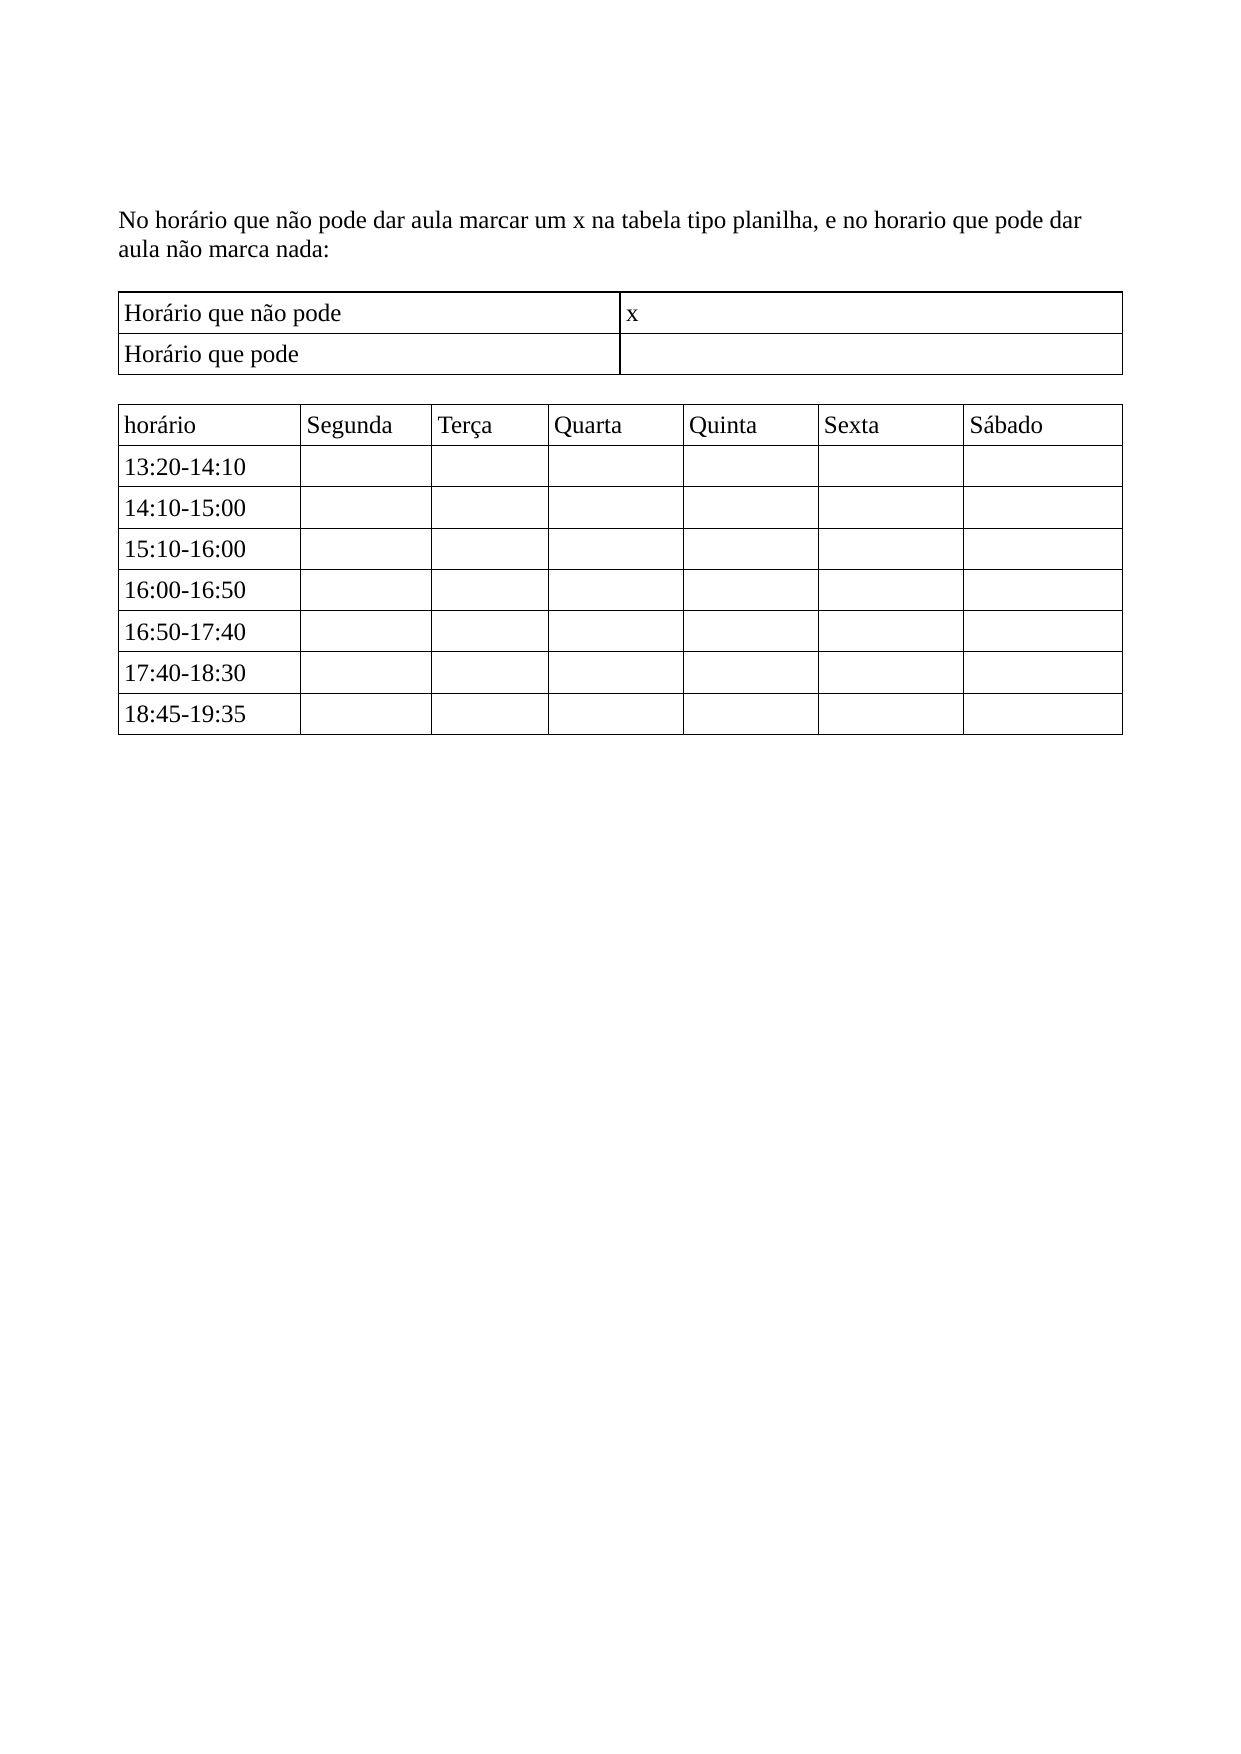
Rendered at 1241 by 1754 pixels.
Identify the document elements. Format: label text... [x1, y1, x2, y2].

table_cell [964, 487, 1122, 527]
table_cell [549, 570, 683, 610]
table_header Quinta [684, 405, 818, 445]
table_cell [819, 446, 963, 486]
table_cell [549, 446, 683, 486]
table_cell [549, 487, 683, 527]
table_cell [549, 694, 683, 734]
table_cell 13:20-14:10 [119, 446, 300, 486]
table_cell 18:45-19:35 [119, 694, 300, 734]
table_cell [301, 446, 431, 486]
table_cell [621, 334, 1122, 374]
table_cell 16:00-16:50 [119, 570, 300, 610]
table_cell [301, 529, 431, 569]
table_cell Horário que pode [119, 334, 619, 374]
table_cell [684, 694, 818, 734]
table_cell [819, 487, 963, 527]
table_cell [684, 529, 818, 569]
table_cell [819, 652, 963, 692]
table_cell [432, 652, 548, 692]
table_cell [549, 611, 683, 651]
table_cell [432, 446, 548, 486]
table_cell [301, 570, 431, 610]
table_cell [301, 487, 431, 527]
table_cell [964, 570, 1122, 610]
table_header Sexta [819, 405, 963, 445]
table_header Terça [432, 405, 548, 445]
table_header Quarta [549, 405, 683, 445]
table_cell 16:50-17:40 [119, 611, 300, 651]
table_cell [684, 611, 818, 651]
table_cell 14:10-15:00 [119, 487, 300, 527]
table_cell [301, 652, 431, 692]
table_cell [964, 652, 1122, 692]
table_cell [819, 570, 963, 610]
table_header Horário que não pode [119, 293, 619, 333]
table_cell 15:10-16:00 [119, 529, 300, 569]
table_header Sábado [964, 405, 1122, 445]
table_cell [549, 529, 683, 569]
table_cell [301, 694, 431, 734]
table_cell [684, 487, 818, 527]
table_cell [964, 529, 1122, 569]
table_cell [684, 652, 818, 692]
table_cell [549, 652, 683, 692]
table_cell [819, 694, 963, 734]
table_cell [964, 694, 1122, 734]
table_cell [432, 611, 548, 651]
table_cell [432, 487, 548, 527]
table_cell 17:40-18:30 [119, 652, 300, 692]
table_cell [432, 570, 548, 610]
text No horário que não pode dar aula marcar um x na tabela tipo planilha, e no horario que pode dar aula não marca nada: [118, 205, 1122, 263]
table_cell [964, 611, 1122, 651]
table_header horário [119, 405, 300, 445]
table_header Segunda [301, 405, 431, 445]
table_cell [819, 611, 963, 651]
table_cell [432, 694, 548, 734]
table_cell [964, 446, 1122, 486]
table_cell [432, 529, 548, 569]
table_cell [684, 570, 818, 610]
table_cell [684, 446, 818, 486]
table_header x [621, 293, 1122, 333]
table_cell [301, 611, 431, 651]
table_cell [819, 529, 963, 569]
